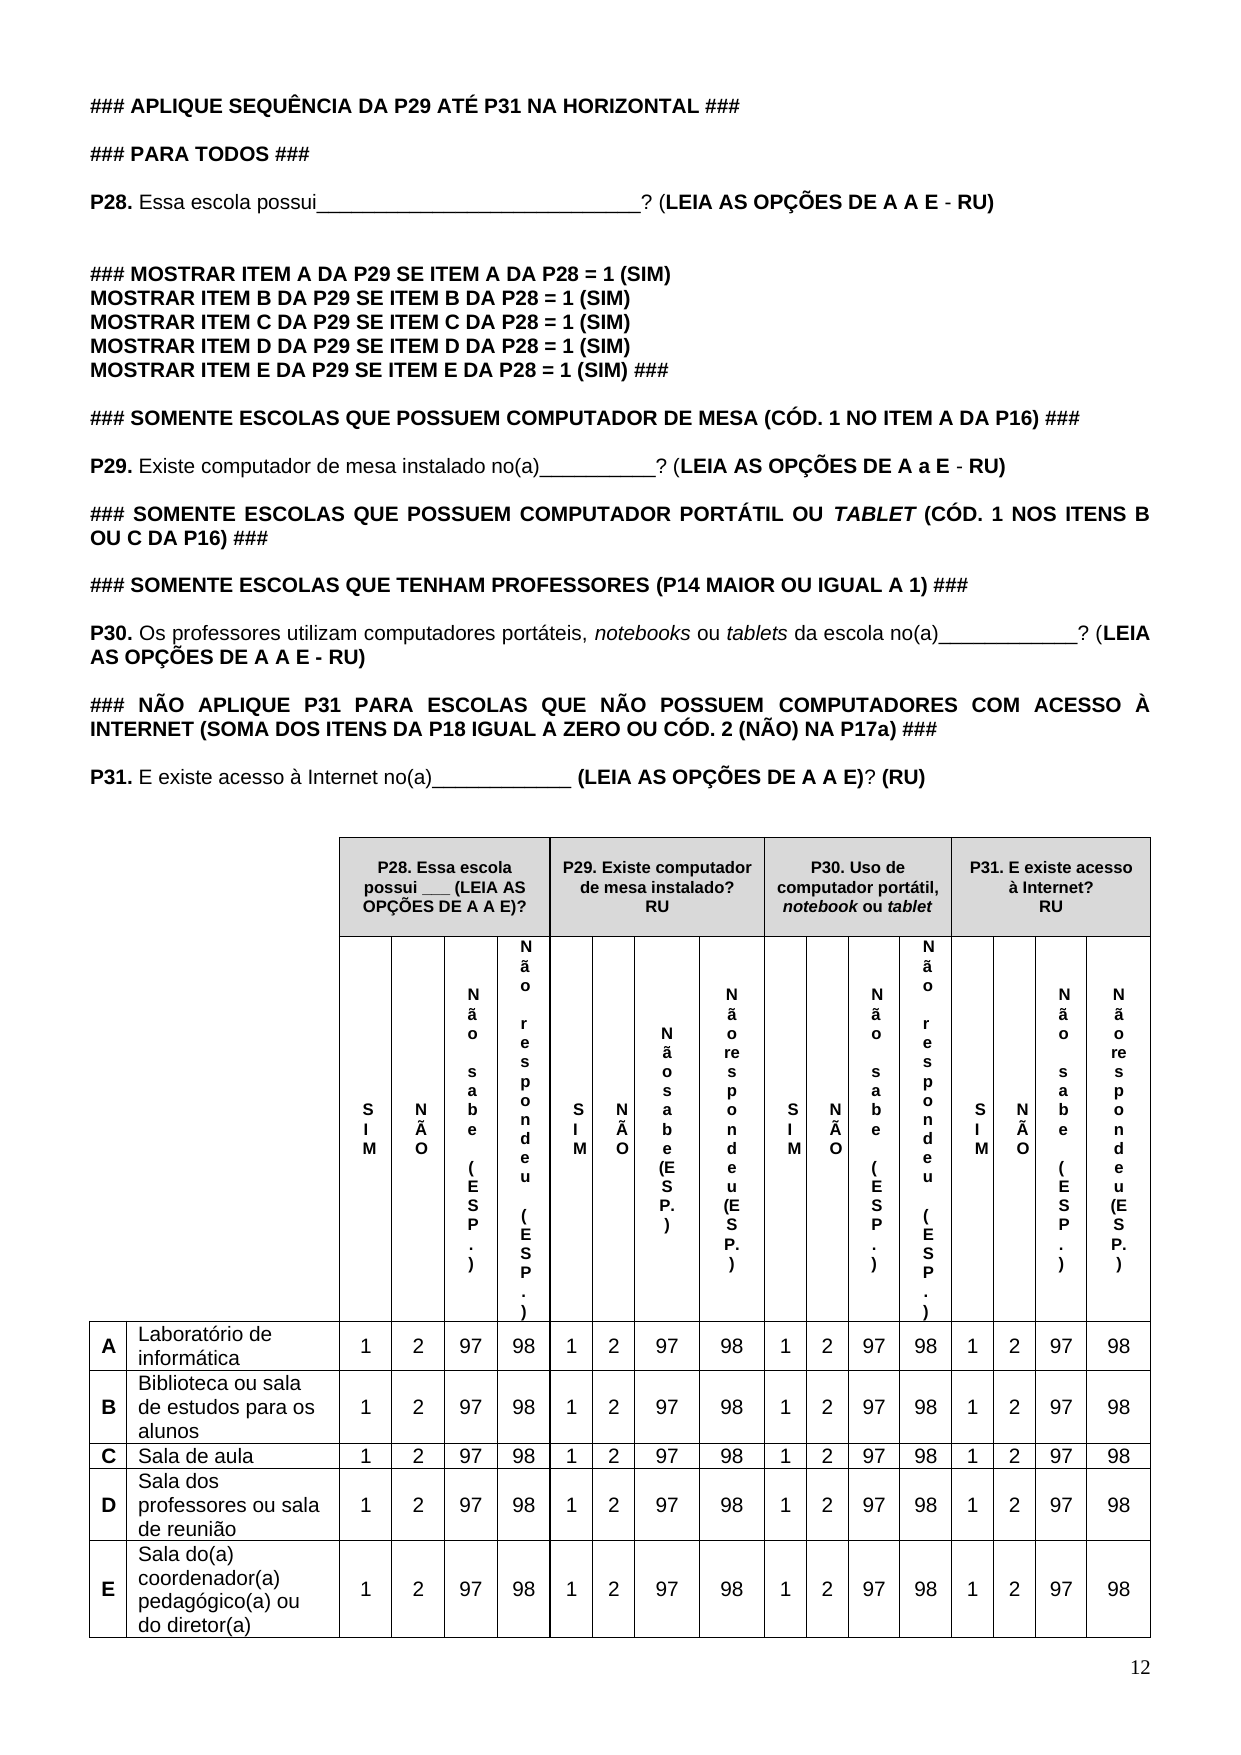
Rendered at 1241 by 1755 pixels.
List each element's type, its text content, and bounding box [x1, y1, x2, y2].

table_cell 97 [849, 1371, 899, 1442]
table_cell Não respondeu (ESP.) [700, 937, 764, 1321]
table_cell 1 [551, 1469, 592, 1540]
table_cell 98 [498, 1469, 549, 1540]
table_cell SIM [952, 937, 993, 1321]
table_cell 2 [994, 1541, 1035, 1637]
table_cell Não sabe (ESP.) [1036, 937, 1086, 1321]
table_cell 2 [807, 1444, 848, 1467]
table_cell 98 [700, 1444, 764, 1467]
table_cell 1 [952, 1322, 993, 1369]
table_cell 1 [340, 1322, 391, 1369]
table_cell 97 [635, 1541, 699, 1637]
table_cell 2 [807, 1541, 848, 1637]
table_cell 97 [1036, 1444, 1086, 1467]
text ### APLIQUE SEQUÊNCIA DA P29 ATÉ P31 NA HORIZONTAL ### [90, 94, 1151, 118]
text P29. Existe computador de mesa instalado no(a)__________? (LEIA AS OPÇÕES DE A a E - RU) [90, 453, 1151, 477]
table_cell Não respondeu (ESP.) [498, 937, 549, 1321]
table_cell Sala de aula [127, 1444, 339, 1467]
table_cell 98 [1087, 1444, 1150, 1467]
table_cell 97 [849, 1469, 899, 1540]
table_cell 98 [700, 1371, 764, 1442]
table_header P30. Uso de computador portátil, notebook ou tablet [765, 838, 951, 936]
table_cell 98 [900, 1469, 951, 1540]
table_cell Biblioteca ou sala de estudos para os alunos [127, 1371, 339, 1442]
table_header [90, 837, 339, 1321]
table_cell 1 [340, 1469, 391, 1540]
table_cell 98 [498, 1371, 549, 1442]
table_cell 2 [392, 1541, 444, 1637]
table_cell Não sabe (ESP.) [849, 937, 899, 1321]
table_cell 97 [445, 1322, 497, 1369]
table_cell 2 [593, 1444, 634, 1467]
table_cell Laboratório de informática [127, 1322, 339, 1369]
table_cell 97 [1036, 1541, 1086, 1637]
table_cell Não respondeu (ESP.) [900, 937, 951, 1321]
text MOSTRAR ITEM C DA P29 SE ITEM C DA P28 = 1 (SIM) [90, 310, 1151, 334]
table_header P31. E existe acesso à Internet? RU [952, 838, 1150, 936]
table_cell 1 [952, 1541, 993, 1637]
table_cell Não sabe (ESP.) [635, 937, 699, 1321]
table_header P29. Existe computador de mesa instalado? RU [551, 838, 764, 936]
table_cell 2 [392, 1371, 444, 1442]
table_cell A [90, 1322, 126, 1369]
table_cell 2 [807, 1371, 848, 1442]
table_cell 98 [498, 1322, 549, 1369]
table_cell 98 [1087, 1322, 1150, 1369]
table_cell 97 [1036, 1469, 1086, 1540]
text MOSTRAR ITEM B DA P29 SE ITEM B DA P28 = 1 (SIM) [90, 286, 1151, 310]
table_cell 2 [994, 1322, 1035, 1369]
table_cell 97 [1036, 1322, 1086, 1369]
table_cell SIM [765, 937, 806, 1321]
table_cell 98 [700, 1541, 764, 1637]
table_cell 1 [952, 1371, 993, 1442]
text MOSTRAR ITEM E DA P29 SE ITEM E DA P28 = 1 (SIM) ### [90, 358, 1151, 382]
text ### SOMENTE ESCOLAS QUE TENHAM PROFESSORES (P14 MAIOR OU IGUAL A 1) ### [90, 573, 1151, 597]
text P28. Essa escola possui____________________________? (LEIA AS OPÇÕES DE A A E - RU) [90, 190, 1151, 214]
table_cell 97 [849, 1541, 899, 1637]
table_cell 1 [551, 1322, 592, 1369]
table_cell 1 [765, 1469, 806, 1540]
table_cell 97 [445, 1541, 497, 1637]
table_cell 97 [635, 1469, 699, 1540]
table_cell 1 [765, 1541, 806, 1637]
table_cell 2 [392, 1444, 444, 1467]
text P30. Os professores utilizam computadores portáteis, notebooks ou tablets da escola no(a)____________? (LEIA AS OPÇÕES DE A A E - RU) [90, 621, 1151, 669]
table_cell 97 [635, 1371, 699, 1442]
table_cell 2 [593, 1322, 634, 1369]
table_cell 2 [593, 1541, 634, 1637]
table_cell 2 [994, 1444, 1035, 1467]
table_cell 97 [445, 1371, 497, 1442]
table_cell 2 [807, 1469, 848, 1540]
text ### SOMENTE ESCOLAS QUE POSSUEM COMPUTADOR DE MESA (CÓD. 1 NO ITEM A DA P16) ### [90, 406, 1151, 429]
table_cell 2 [994, 1371, 1035, 1442]
table_cell 97 [635, 1444, 699, 1467]
table_cell 98 [700, 1469, 764, 1540]
table_cell 98 [700, 1322, 764, 1369]
table_cell 97 [1036, 1371, 1086, 1442]
table_cell 97 [849, 1444, 899, 1467]
table_cell NÃO [994, 937, 1035, 1321]
table_cell Sala dos professores ou sala de reunião [127, 1469, 339, 1540]
table_cell 2 [392, 1322, 444, 1369]
table_cell 1 [952, 1444, 993, 1467]
table_cell 98 [1087, 1541, 1150, 1637]
table_cell 98 [498, 1541, 549, 1637]
table_cell Não sabe (ESP.) [445, 937, 497, 1321]
table_cell 1 [340, 1371, 391, 1442]
table_cell 98 [1087, 1371, 1150, 1442]
table_cell 1 [765, 1371, 806, 1442]
table_cell 97 [635, 1322, 699, 1369]
table_cell 1 [765, 1322, 806, 1369]
table_cell 1 [952, 1469, 993, 1540]
table_cell NÃO [807, 937, 848, 1321]
table_cell 98 [900, 1371, 951, 1442]
table_cell 1 [551, 1444, 592, 1467]
table_cell NÃO [392, 937, 444, 1321]
table_cell B [90, 1371, 126, 1442]
table_cell 98 [900, 1322, 951, 1369]
table_cell Não respondeu (ESP.) [1087, 937, 1150, 1321]
table_cell 98 [900, 1541, 951, 1637]
text ### PARA TODOS ### [90, 142, 1151, 166]
table_cell 1 [551, 1371, 592, 1442]
table_cell SIM [551, 937, 592, 1321]
text ### MOSTRAR ITEM A DA P29 SE ITEM A DA P28 = 1 (SIM) [90, 262, 1151, 286]
table_cell 2 [593, 1371, 634, 1442]
table_cell D [90, 1469, 126, 1540]
text P31. E existe acesso à Internet no(a)____________ (LEIA AS OPÇÕES DE A A E)? (RU) [90, 765, 1151, 789]
table_cell 98 [1087, 1469, 1150, 1540]
table_cell C [90, 1444, 126, 1467]
table_cell 1 [340, 1541, 391, 1637]
table_cell E [90, 1541, 126, 1637]
table_cell 1 [765, 1444, 806, 1467]
table_cell 97 [445, 1444, 497, 1467]
table_cell 98 [498, 1444, 549, 1467]
table_cell SIM [340, 937, 391, 1321]
table_cell NÃO [593, 937, 634, 1321]
table_cell 2 [807, 1322, 848, 1369]
table_cell 98 [900, 1444, 951, 1467]
table_cell 97 [445, 1469, 497, 1540]
table_cell 1 [340, 1444, 391, 1467]
text ### NÃO APLIQUE P31 PARA ESCOLAS QUE NÃO POSSUEM COMPUTADORES COM ACESSO À INTERNET (SOMA DOS ITENS DA P18 IGUAL A ZERO OU CÓD. 2 (NÃO) NA P17a) ### [90, 693, 1151, 741]
table_header P28. Essa escola possui ___ (LEIA AS OPÇÕES DE A A E)? [340, 838, 549, 936]
table_cell 2 [392, 1469, 444, 1540]
table_cell 2 [994, 1469, 1035, 1540]
text MOSTRAR ITEM D DA P29 SE ITEM D DA P28 = 1 (SIM) [90, 334, 1151, 358]
table_cell 2 [593, 1469, 634, 1540]
text ### SOMENTE ESCOLAS QUE POSSUEM COMPUTADOR PORTÁTIL OU TABLET (CÓD. 1 NOS ITENS B OU C DA P16) ### [90, 501, 1151, 549]
table_cell Sala do(a) coordenador(a) pedagógico(a) ou do diretor(a) [127, 1541, 339, 1637]
table_cell 1 [551, 1541, 592, 1637]
table_cell 97 [849, 1322, 899, 1369]
